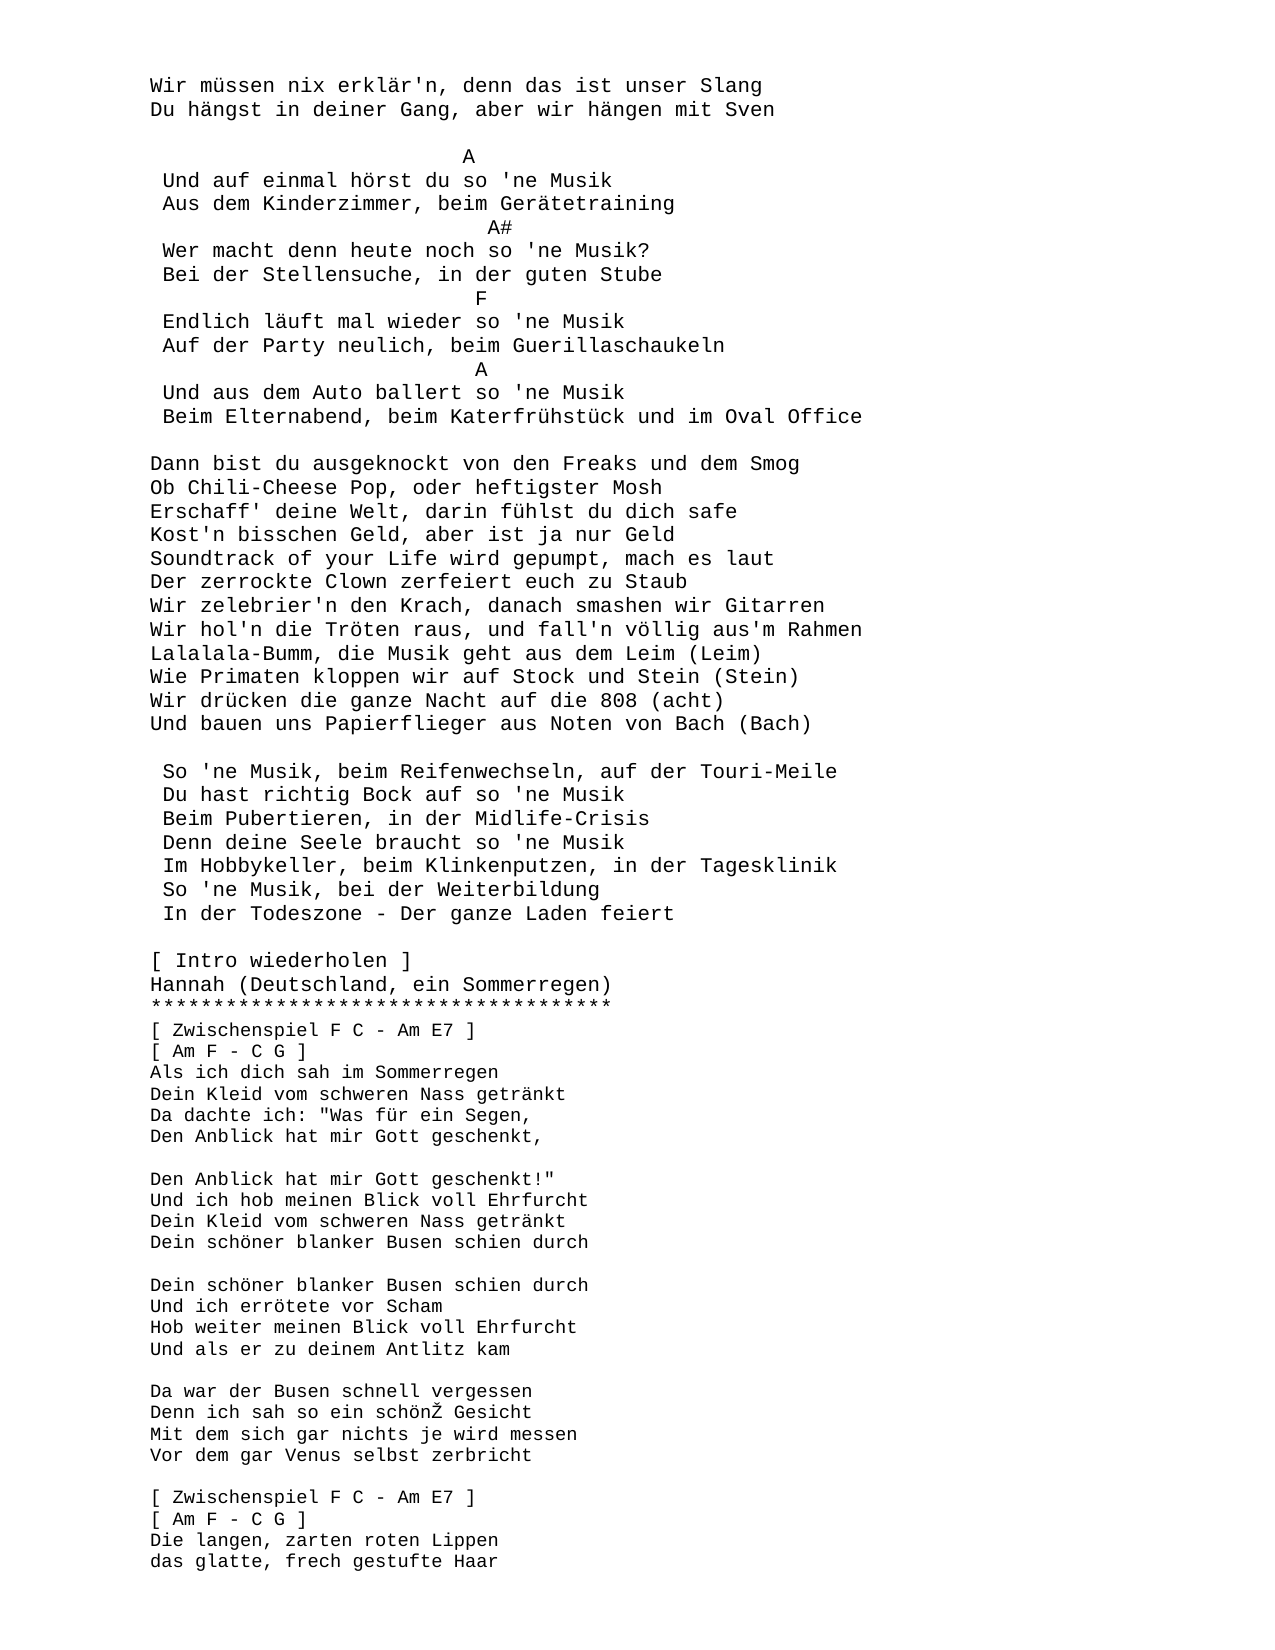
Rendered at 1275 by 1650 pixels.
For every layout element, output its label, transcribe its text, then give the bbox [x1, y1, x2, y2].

text Du hast richtig Bock auf so 'ne Musik [150, 784, 1125, 808]
text Wir zelebrier'n den Krach, danach smashen wir Gitarren [150, 595, 1125, 619]
text Und als er zu deinem Antlitz kam [150, 1339, 1125, 1361]
text Bei der Stellensuche, in der guten Stube [150, 264, 1125, 288]
text A# [150, 217, 1125, 241]
text Und bauen uns Papierflieger aus Noten von Bach (Bach) [150, 713, 1125, 737]
text Der zerrockte Clown zerfeiert euch zu Staub [150, 572, 1125, 595]
text Im Hobbykeller, beim Klinkenputzen, in der Tagesklinik [150, 855, 1125, 879]
text Soundtrack of your Life wird gepumpt, mach es laut [150, 548, 1125, 572]
text Und auf einmal hörst du so 'ne Musik [150, 169, 1125, 193]
text Die langen, zarten roten Lippen [150, 1531, 1125, 1552]
text Lalalala-Bumm, die Musik geht aus dem Leim (Leim) [150, 642, 1125, 666]
text In der Todeszone - Der ganze Laden feiert [150, 903, 1125, 926]
text das glatte, frech gestufte Haar [150, 1552, 1125, 1573]
text A [150, 146, 1125, 169]
text Hannah (Deutschland, ein Sommerregen) [150, 973, 1125, 997]
text Aus dem Kinderzimmer, beim Gerätetraining [150, 193, 1125, 217]
text Du hängst in deiner Gang, aber wir hängen mit Sven [150, 99, 1125, 122]
text Wir hol'n die Tröten raus, und fall'n völlig aus'm Rahmen [150, 619, 1125, 642]
text Mit dem sich gar nichts je wird messen [150, 1424, 1125, 1446]
text Erschaff' deine Welt, darin fühlst du dich safe [150, 501, 1125, 524]
text Auf der Party neulich, beim Guerillaschaukeln [150, 335, 1125, 359]
text F [150, 288, 1125, 311]
text Denn ich sah so ein schönŽ Gesicht [150, 1403, 1125, 1424]
text A [150, 359, 1125, 382]
text Wir müssen nix erklär'n, denn das ist unser Slang [150, 75, 1125, 99]
text Und aus dem Auto ballert so 'ne Musik [150, 382, 1125, 406]
text So 'ne Musik, bei der Weiterbildung [150, 879, 1125, 903]
text Und ich hob meinen Blick voll Ehrfurcht [150, 1191, 1125, 1212]
text Denn deine Seele braucht so 'ne Musik [150, 832, 1125, 855]
text [ Zwischenspiel F C - Am E7 ] [150, 1488, 1125, 1509]
text Wer macht denn heute noch so 'ne Musik? [150, 241, 1125, 264]
text Da war der Busen schnell vergessen [150, 1382, 1125, 1403]
text Dein schöner blanker Busen schien durch [150, 1233, 1125, 1254]
text Endlich läuft mal wieder so 'ne Musik [150, 311, 1125, 335]
text Als ich dich sah im Sommerregen [150, 1063, 1125, 1084]
text Kost'n bisschen Geld, aber ist ja nur Geld [150, 524, 1125, 548]
text Vor dem gar Venus selbst zerbricht [150, 1446, 1125, 1467]
text Dein Kleid vom schweren Nass getränkt [150, 1212, 1125, 1233]
text Dann bist du ausgeknockt von den Freaks und dem Smog [150, 453, 1125, 477]
text Den Anblick hat mir Gott geschenkt, [150, 1127, 1125, 1148]
text ************************************* [150, 997, 1125, 1021]
text Wie Primaten kloppen wir auf Stock und Stein (Stein) [150, 666, 1125, 690]
text [ Am F - C G ] [150, 1509, 1125, 1531]
text Dein Kleid vom schweren Nass getränkt [150, 1084, 1125, 1106]
text Ob Chili-Cheese Pop, oder heftigster Mosh [150, 477, 1125, 501]
text Hob weiter meinen Blick voll Ehrfurcht [150, 1318, 1125, 1339]
text Beim Pubertieren, in der Midlife-Crisis [150, 808, 1125, 832]
text [ Am F - C G ] [150, 1042, 1125, 1063]
text Den Anblick hat mir Gott geschenkt!" [150, 1169, 1125, 1191]
text [ Intro wiederholen ] [150, 950, 1125, 973]
text Beim Elternabend, beim Katerfrühstück und im Oval Office [150, 406, 1125, 430]
text [ Zwischenspiel F C - Am E7 ] [150, 1021, 1125, 1042]
text Wir drücken die ganze Nacht auf die 808 (acht) [150, 690, 1125, 713]
text So 'ne Musik, beim Reifenwechseln, auf der Touri-Meile [150, 761, 1125, 784]
text Und ich errötete vor Scham [150, 1297, 1125, 1318]
text Dein schöner blanker Busen schien durch [150, 1276, 1125, 1297]
text Da dachte ich: "Was für ein Segen, [150, 1106, 1125, 1127]
